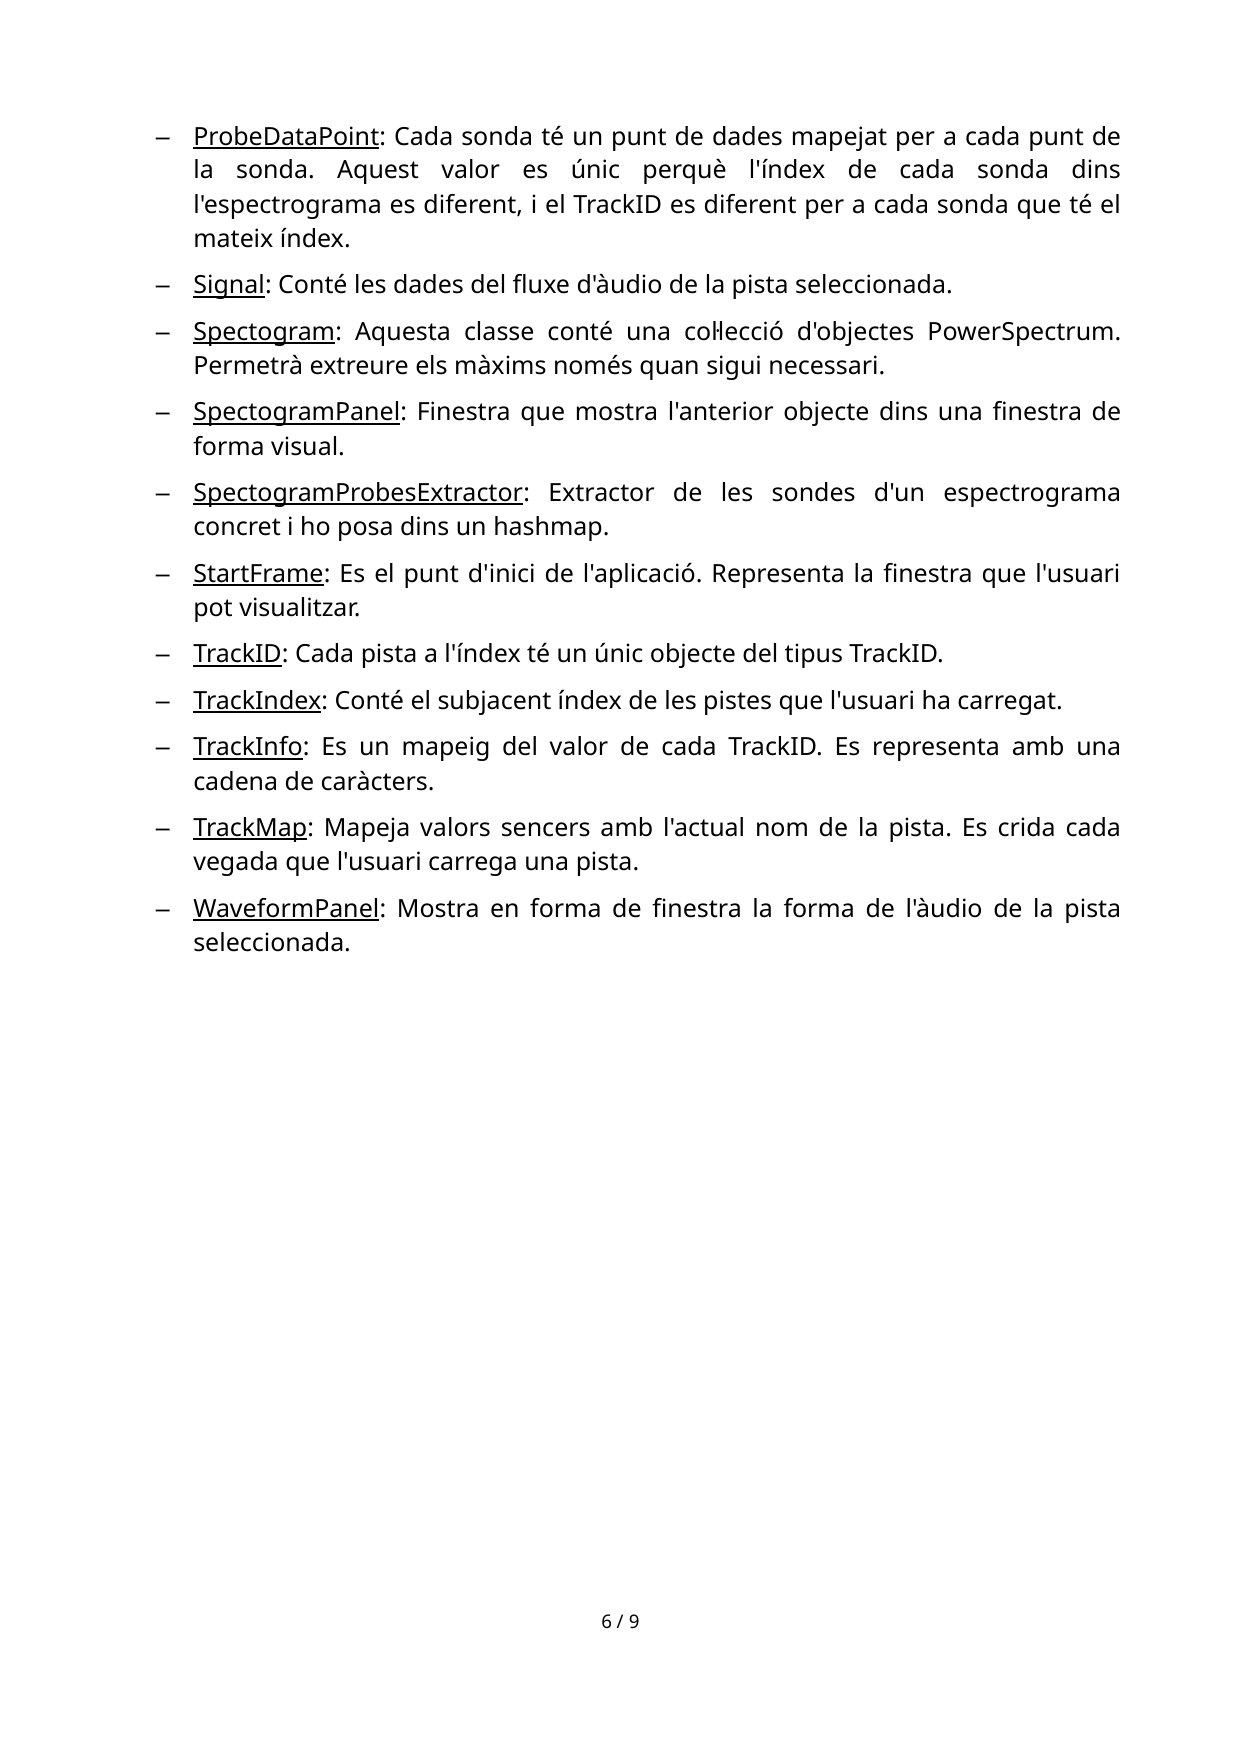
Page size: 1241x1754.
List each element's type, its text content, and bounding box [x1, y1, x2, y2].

list TrackIndex: Conté el subjacent índex de les pistes que l'usuari ha carregat. [156, 682, 1122, 717]
list SpectogramPanel: Finestra que mostra l'anterior objecte dins una finestra de forma visual. [156, 394, 1122, 462]
list StartFrame: Es el punt d'inici de l'aplicació. Representa la finestra que l'usuari pot visualitzar. [156, 555, 1122, 623]
list ProbeDataPoint: Cada sonda té un punt de dades mapejat per a cada punt de la sonda. Aquest valor es únic perquè l'índex de cada sonda dins l'espectrograma es diferent, i el TrackID es diferent per a cada sonda que té el mateix índex. [156, 118, 1122, 254]
list Signal: Conté les dades del fluxe d'àudio de la pista seleccionada. [156, 267, 1122, 301]
list TrackID: Cada pista a l'índex té un únic objecte del tipus TrackID. [156, 636, 1122, 670]
list TrackMap: Mapeja valors sencers amb l'actual nom de la pista. Es crida cada vegada que l'usuari carrega una pista. [156, 810, 1122, 878]
list Spectogram: Aquesta classe conté una col·lecció d'objectes PowerSpectrum. Permetrà extreure els màxims només quan sigui necessari. [156, 313, 1122, 382]
list SpectogramProbesExtractor: Extractor de les sondes d'un espectrograma concret i ho posa dins un hashmap. [156, 475, 1122, 543]
list WaveformPanel: Mostra en forma de finestra la forma de l'àudio de la pista seleccionada. [156, 890, 1122, 958]
list TrackInfo: Es un mapeig del valor de cada TrackID. Es representa amb una cadena de caràcters. [156, 729, 1122, 797]
